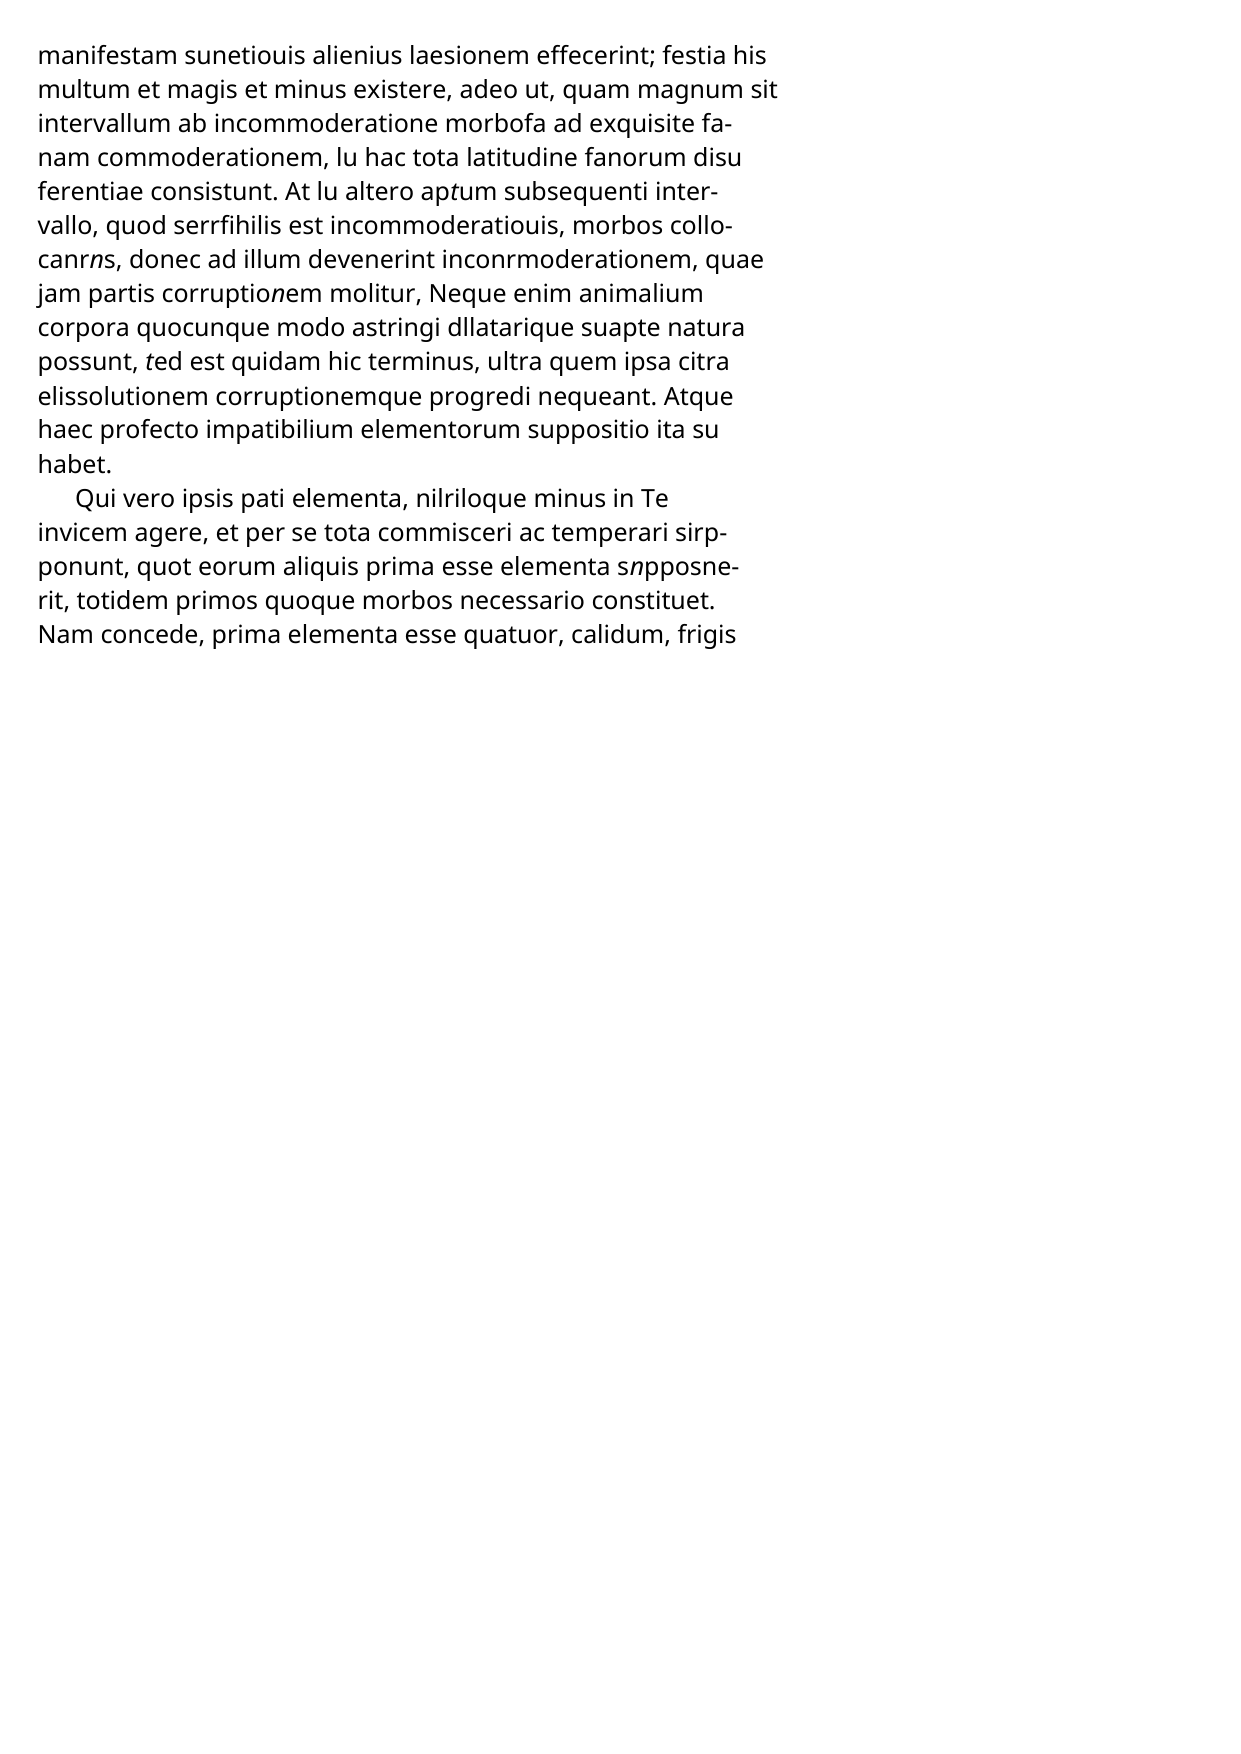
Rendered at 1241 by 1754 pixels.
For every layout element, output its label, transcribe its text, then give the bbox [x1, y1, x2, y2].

text manifestam sunetiouis alienius laesionem effecerint; festia his multum et magis et minus existere, adeo ut, quam magnum sit intervallum ab incommoderatione morbofa ad exquisite fa- nam commoderationem, lu hac tota latitudine fanorum disu ferentiae consistunt. At lu altero aptum subsequenti inter- vallo, quod serrfihilis est incommoderatiouis, morbos collo- canrns, donec ad illum devenerint inconrmoderationem, quae jam partis corruptionem molitur, Neque enim animalium corpora quocunque modo astringi dllatarique suapte natura possunt, ted est quidam hic terminus, ultra quem ipsa citra elissolutionem corruptionemque progredi nequeant. Atque haec profecto impatibilium elementorum suppositio ita su habet. [37, 37, 1203, 480]
text Qui vero ipsis pati elementa, nilriloque minus in Te invicem agere, et per se tota commisceri ac temperari sirp- ponunt, quot eorum aliquis prima esse elementa snpposne- rit, totidem primos quoque morbos necessario constituet. Nam concede, prima elementa esse quatuor, calidum, frigis [37, 480, 1203, 651]
